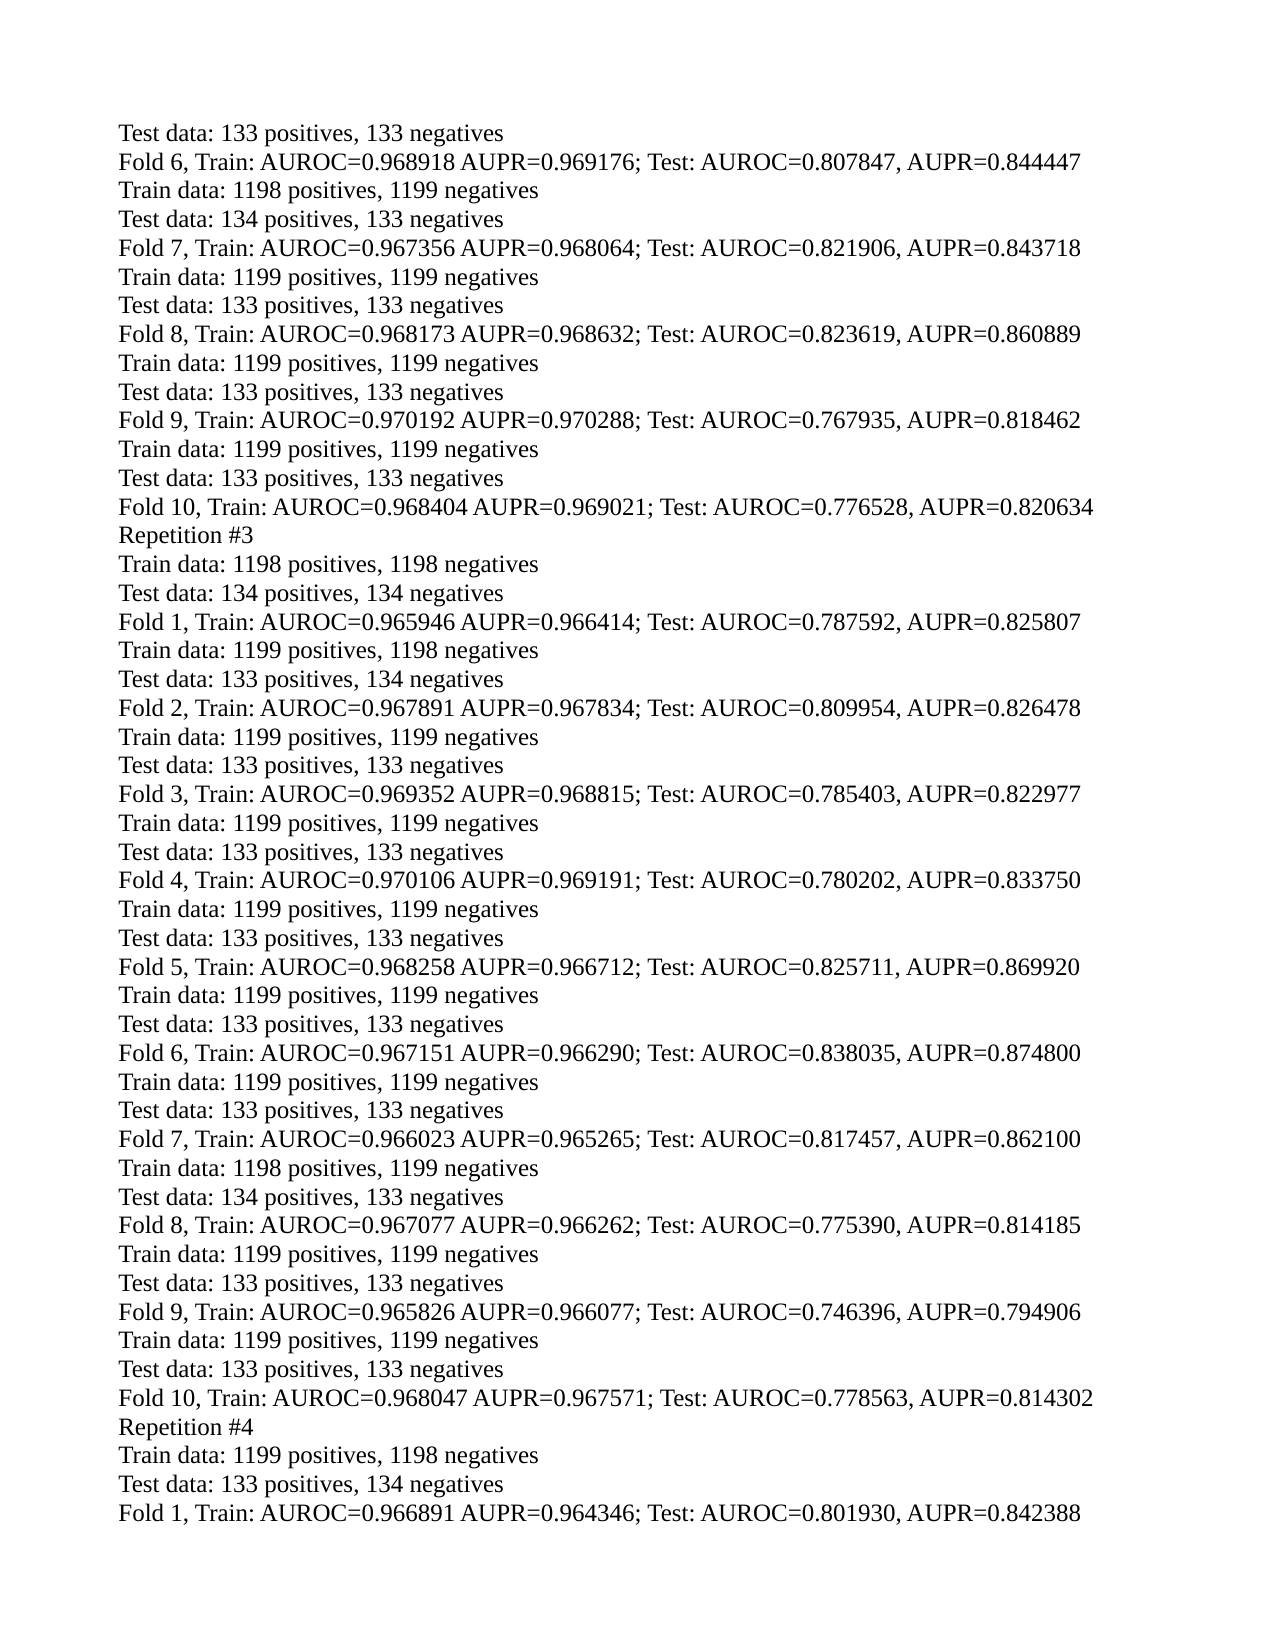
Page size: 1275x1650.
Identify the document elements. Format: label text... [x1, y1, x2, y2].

text Train data: 1198 positives, 1199 negatives [118, 1153, 1157, 1182]
text Test data: 133 positives, 133 negatives [118, 291, 1157, 319]
text Train data: 1199 positives, 1199 negatives [118, 722, 1157, 751]
text Fold 8, Train: AUROC=0.968173 AUPR=0.968632; Test: AUROC=0.823619, AUPR=0.860889 [118, 319, 1157, 348]
text Test data: 133 positives, 133 negatives [118, 118, 1157, 147]
text Test data: 133 positives, 133 negatives [118, 377, 1157, 406]
text Test data: 133 positives, 133 negatives [118, 751, 1157, 779]
text Fold 8, Train: AUROC=0.967077 AUPR=0.966262; Test: AUROC=0.775390, AUPR=0.814185 [118, 1211, 1157, 1239]
text Test data: 133 positives, 133 negatives [118, 837, 1157, 866]
text Fold 7, Train: AUROC=0.967356 AUPR=0.968064; Test: AUROC=0.821906, AUPR=0.843718 [118, 233, 1157, 262]
text Fold 9, Train: AUROC=0.970192 AUPR=0.970288; Test: AUROC=0.767935, AUPR=0.818462 [118, 406, 1157, 434]
text Test data: 133 positives, 133 negatives [118, 923, 1157, 952]
text Fold 5, Train: AUROC=0.968258 AUPR=0.966712; Test: AUROC=0.825711, AUPR=0.869920 [118, 952, 1157, 981]
text Train data: 1198 positives, 1199 negatives [118, 176, 1157, 204]
text Repetition #3 [118, 521, 1157, 549]
text Train data: 1199 positives, 1199 negatives [118, 981, 1157, 1009]
text Train data: 1199 positives, 1199 negatives [118, 434, 1157, 463]
text Fold 7, Train: AUROC=0.966023 AUPR=0.965265; Test: AUROC=0.817457, AUPR=0.862100 [118, 1124, 1157, 1153]
text Fold 6, Train: AUROC=0.968918 AUPR=0.969176; Test: AUROC=0.807847, AUPR=0.844447 [118, 147, 1157, 176]
text Fold 9, Train: AUROC=0.965826 AUPR=0.966077; Test: AUROC=0.746396, AUPR=0.794906 [118, 1297, 1157, 1326]
text Train data: 1199 positives, 1198 negatives [118, 1441, 1157, 1469]
text Fold 10, Train: AUROC=0.968404 AUPR=0.969021; Test: AUROC=0.776528, AUPR=0.820634 [118, 492, 1157, 521]
text Test data: 133 positives, 133 negatives [118, 1268, 1157, 1297]
text Fold 3, Train: AUROC=0.969352 AUPR=0.968815; Test: AUROC=0.785403, AUPR=0.822977 [118, 779, 1157, 808]
text Train data: 1199 positives, 1198 negatives [118, 636, 1157, 664]
text Train data: 1199 positives, 1199 negatives [118, 1326, 1157, 1354]
text Fold 4, Train: AUROC=0.970106 AUPR=0.969191; Test: AUROC=0.780202, AUPR=0.833750 [118, 866, 1157, 894]
text Test data: 133 positives, 134 negatives [118, 664, 1157, 693]
text Test data: 133 positives, 133 negatives [118, 1009, 1157, 1038]
text Train data: 1199 positives, 1199 negatives [118, 808, 1157, 837]
text Train data: 1199 positives, 1199 negatives [118, 348, 1157, 377]
text Fold 2, Train: AUROC=0.967891 AUPR=0.967834; Test: AUROC=0.809954, AUPR=0.826478 [118, 693, 1157, 722]
text Test data: 133 positives, 133 negatives [118, 1354, 1157, 1383]
text Train data: 1198 positives, 1198 negatives [118, 549, 1157, 578]
text Test data: 134 positives, 133 negatives [118, 1182, 1157, 1211]
text Repetition #4 [118, 1412, 1157, 1441]
text Fold 1, Train: AUROC=0.966891 AUPR=0.964346; Test: AUROC=0.801930, AUPR=0.842388 [118, 1498, 1157, 1527]
text Test data: 134 positives, 134 negatives [118, 578, 1157, 607]
text Fold 10, Train: AUROC=0.968047 AUPR=0.967571; Test: AUROC=0.778563, AUPR=0.814302 [118, 1383, 1157, 1412]
text Train data: 1199 positives, 1199 negatives [118, 1067, 1157, 1096]
text Fold 6, Train: AUROC=0.967151 AUPR=0.966290; Test: AUROC=0.838035, AUPR=0.874800 [118, 1038, 1157, 1067]
text Test data: 133 positives, 134 negatives [118, 1469, 1157, 1498]
text Train data: 1199 positives, 1199 negatives [118, 1239, 1157, 1268]
text Train data: 1199 positives, 1199 negatives [118, 894, 1157, 923]
text Fold 1, Train: AUROC=0.965946 AUPR=0.966414; Test: AUROC=0.787592, AUPR=0.825807 [118, 607, 1157, 636]
text Test data: 134 positives, 133 negatives [118, 204, 1157, 233]
text Test data: 133 positives, 133 negatives [118, 1096, 1157, 1124]
text Train data: 1199 positives, 1199 negatives [118, 262, 1157, 291]
text Test data: 133 positives, 133 negatives [118, 463, 1157, 492]
